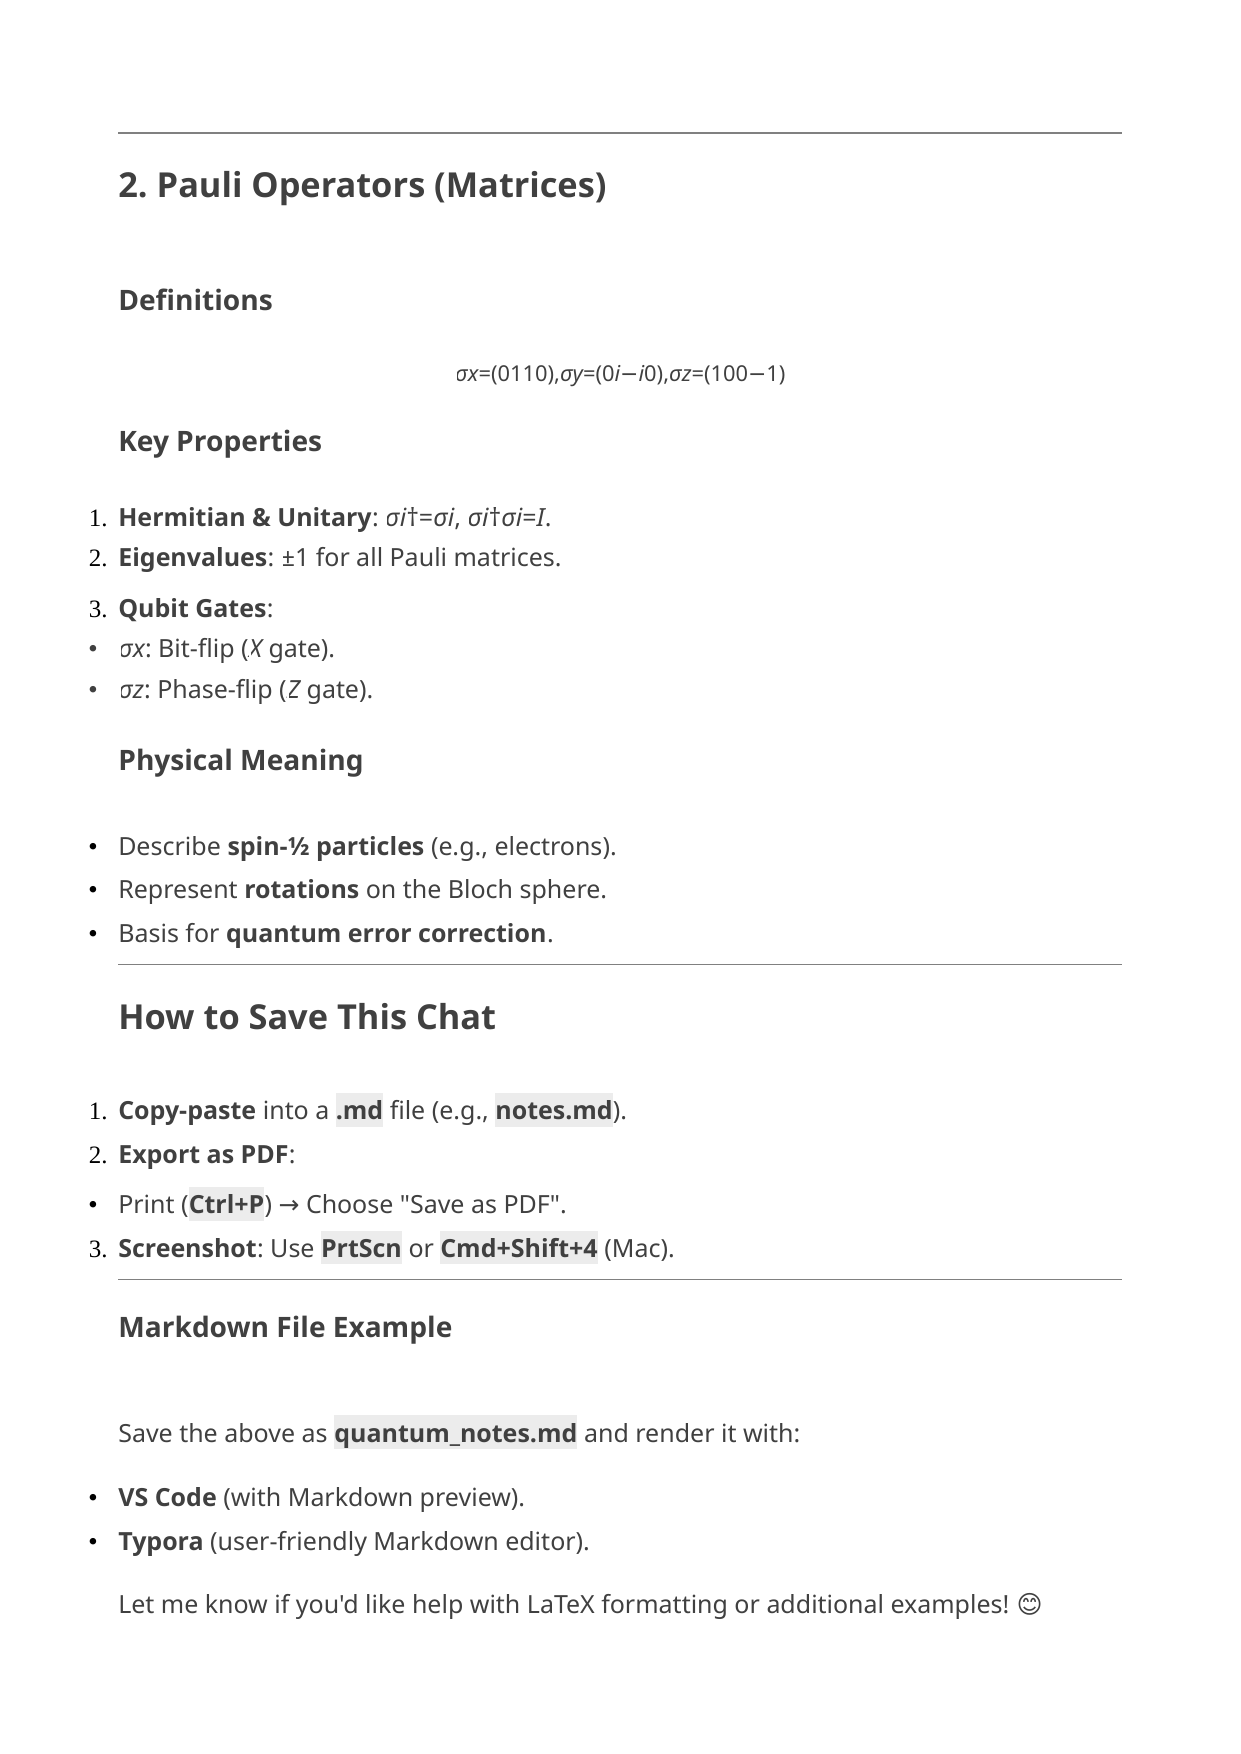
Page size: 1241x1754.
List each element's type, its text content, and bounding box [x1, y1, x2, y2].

list σz​: Phase-flip (Z gate). [118, 672, 1122, 706]
list Copy-paste into a .md file (e.g., notes.md). [118, 1083, 1122, 1127]
list Basis for quantum error correction. [118, 906, 1122, 950]
list Represent rotations on the Bloch sphere. [118, 862, 1122, 906]
list Screenshot: Use PrtScn or Cmd+Shift+4 (Mac). [118, 1221, 1122, 1264]
list Qubit Gates: [118, 581, 1122, 625]
text Let me know if you'd like help with LaTeX formatting or additional examples! 😊 [118, 1577, 1122, 1621]
subtitle Key Properties [118, 421, 1122, 460]
text σx​=(01​10​),σy​=(0i​−i0​),σz​=(10​0−1​) [118, 358, 1122, 387]
list σx​: Bit-flip (X gate). [118, 631, 1122, 665]
list Describe spin-½ particles (e.g., electrons). [118, 818, 1122, 862]
subtitle Physical Meaning [118, 741, 1122, 779]
list VS Code (with Markdown preview). [118, 1470, 1122, 1513]
list Hermitian & Unitary: σi†​=σi​, σi†​σi​=I. [118, 499, 1122, 533]
text Save the above as quantum_notes.md and render it with: [118, 1406, 1122, 1449]
list Typora (user-friendly Markdown editor). [118, 1513, 1122, 1557]
subtitle How to Save This Chat [118, 993, 1122, 1039]
list Eigenvalues: ±1 for all Pauli matrices. [118, 540, 1122, 574]
list Export as PDF: [118, 1127, 1122, 1171]
subtitle Definitions [118, 280, 1122, 318]
subtitle 2. Pauli Operators (Matrices) [118, 161, 1122, 208]
list Print (Ctrl+P) → Choose "Save as PDF". [118, 1177, 1122, 1221]
subtitle Markdown File Example [118, 1307, 1122, 1346]
